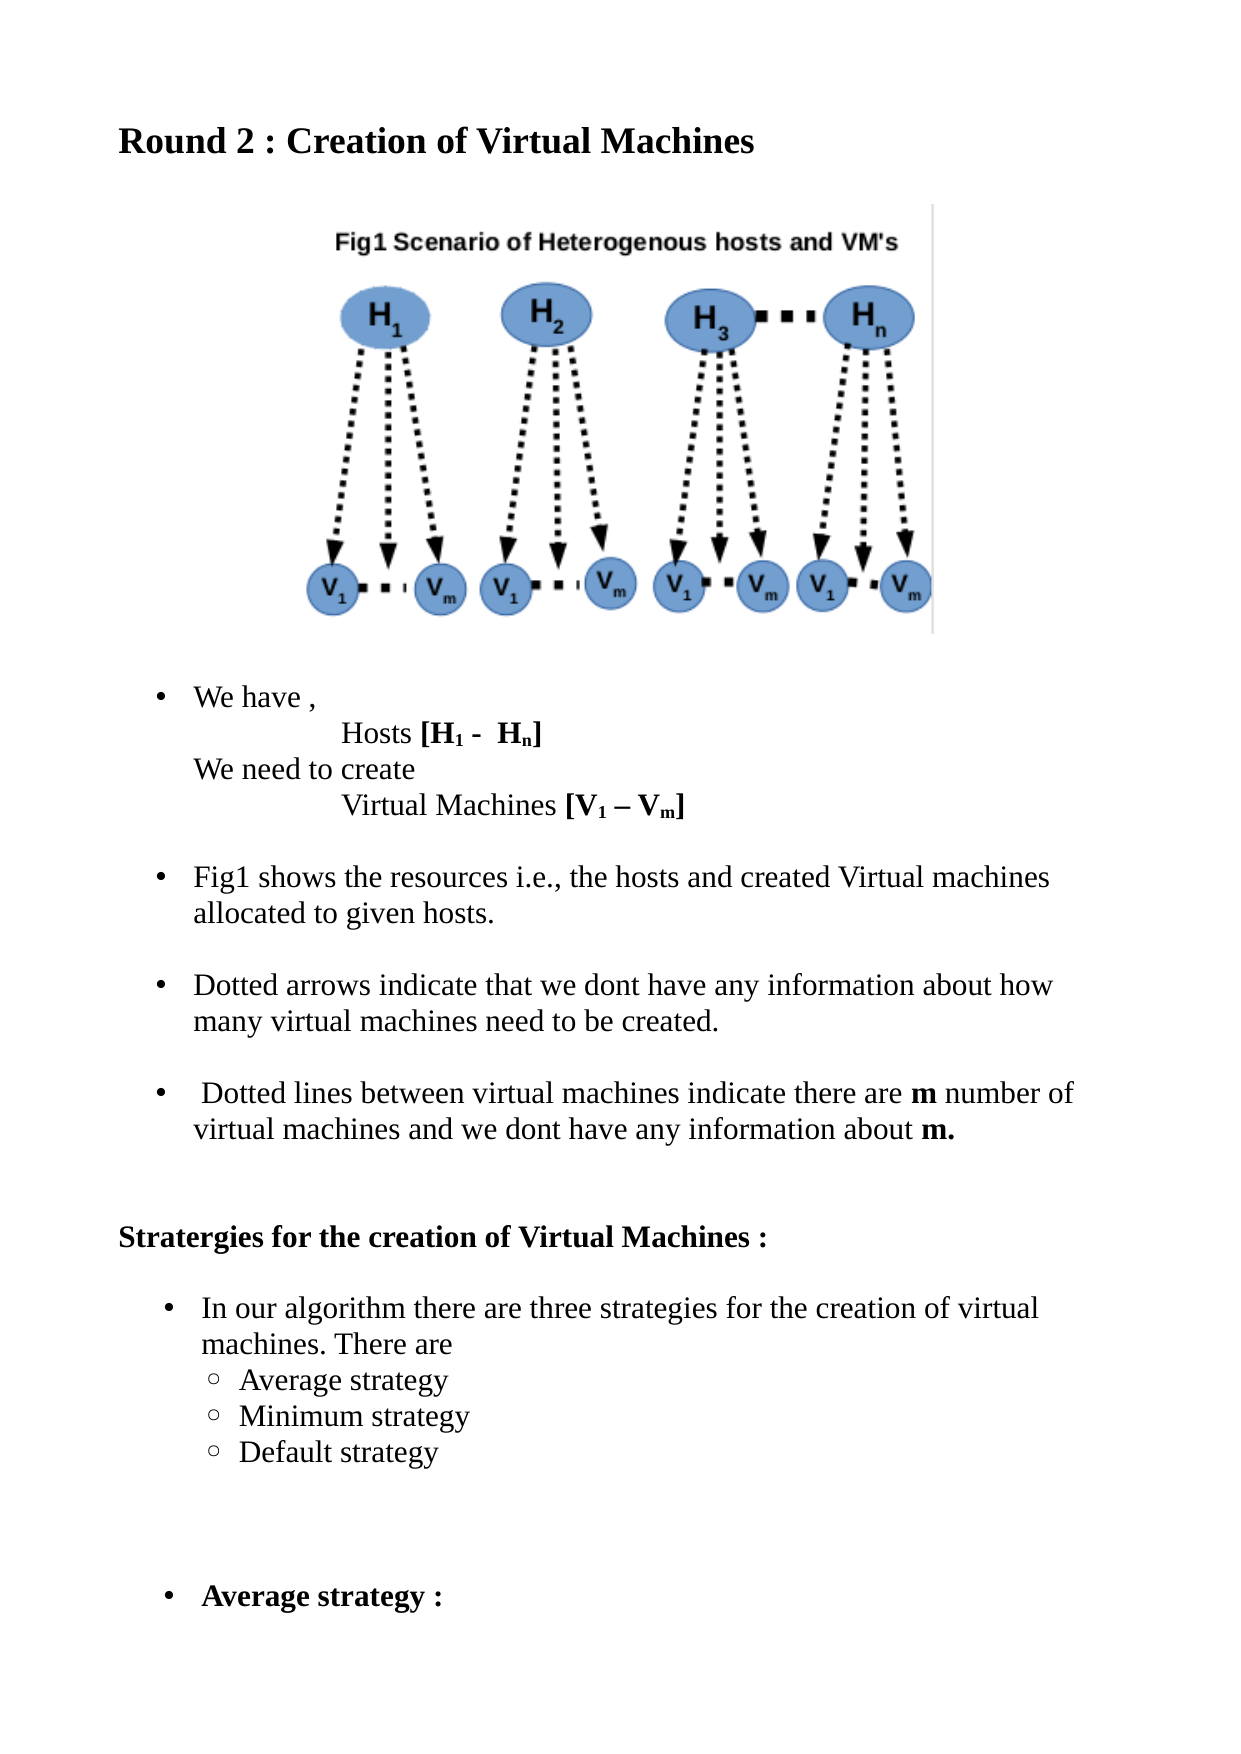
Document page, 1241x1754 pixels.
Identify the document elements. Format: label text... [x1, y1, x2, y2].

list Default strategy [201, 1433, 1122, 1541]
list We have , Hosts [H1 - Hn] We need to create Virtual Machines [V1 – Vm] [156, 679, 1122, 858]
list Fig1 shows the resources i.e., the hosts and created Virtual machines allocated to given hosts. [156, 858, 1122, 966]
list Average strategy : [163, 1577, 1122, 1613]
text Round 2 : Creation of Virtual Machines [118, 118, 1122, 161]
list Dotted lines between virtual machines indicate there are m number of virtual machines and we dont have any information about m. [156, 1074, 1122, 1218]
list In our algorithm there are three strategies for the creation of virtual machines. There are [163, 1290, 1122, 1362]
list Dotted arrows indicate that we dont have any information about how many virtual machines need to be created. [156, 966, 1122, 1074]
list Average strategy [201, 1362, 1122, 1397]
list Minimum strategy [201, 1397, 1122, 1433]
text Stratergies for the creation of Virtual Machines : [118, 1218, 1122, 1254]
picture [306, 204, 935, 634]
